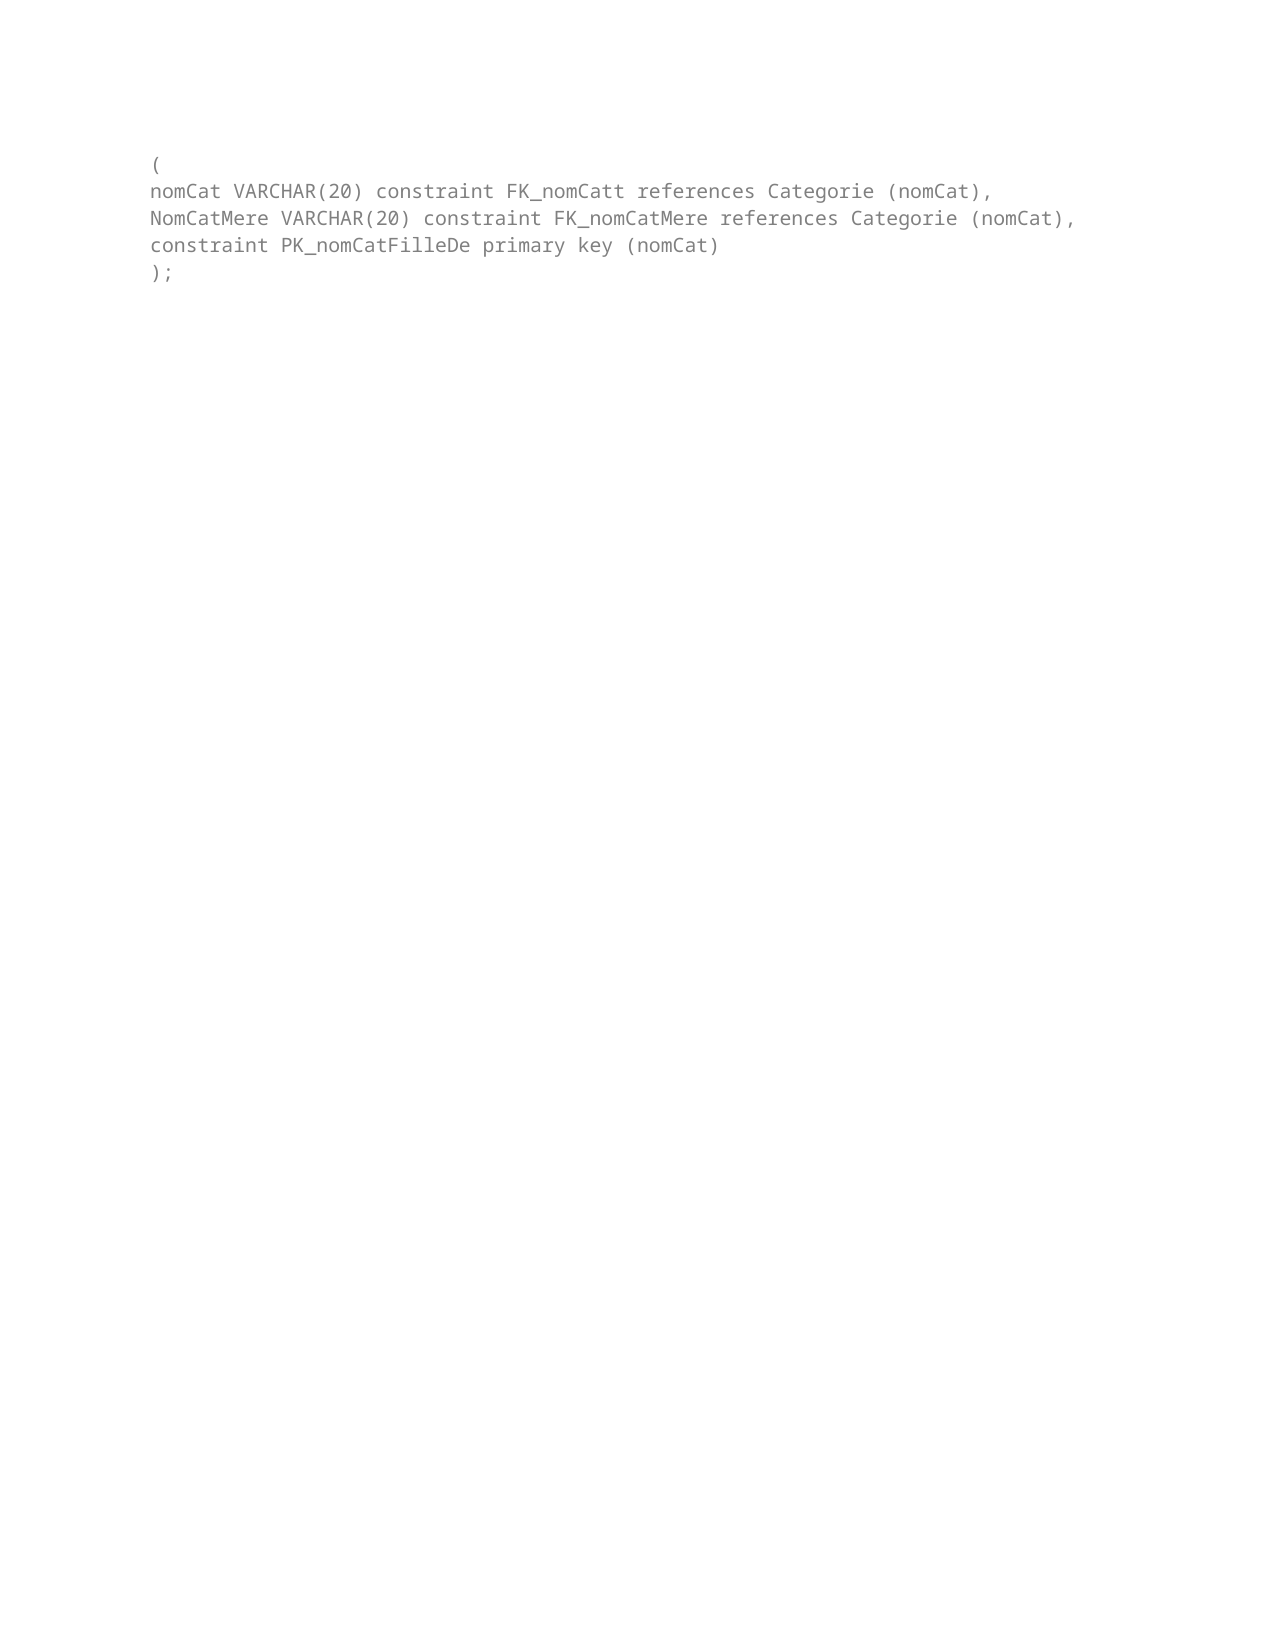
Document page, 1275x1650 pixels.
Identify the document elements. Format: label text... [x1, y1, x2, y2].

text constraint PK_nomCatFilleDe primary key (nomCat) [150, 231, 1125, 258]
text ); [150, 258, 1125, 285]
text nomCat VARCHAR(20) constraint FK_nomCatt references Categorie (nomCat), [150, 177, 1125, 204]
text NomCatMere VARCHAR(20) constraint FK_nomCatMere references Categorie (nomCat), [150, 204, 1125, 231]
text ( [150, 150, 1125, 177]
